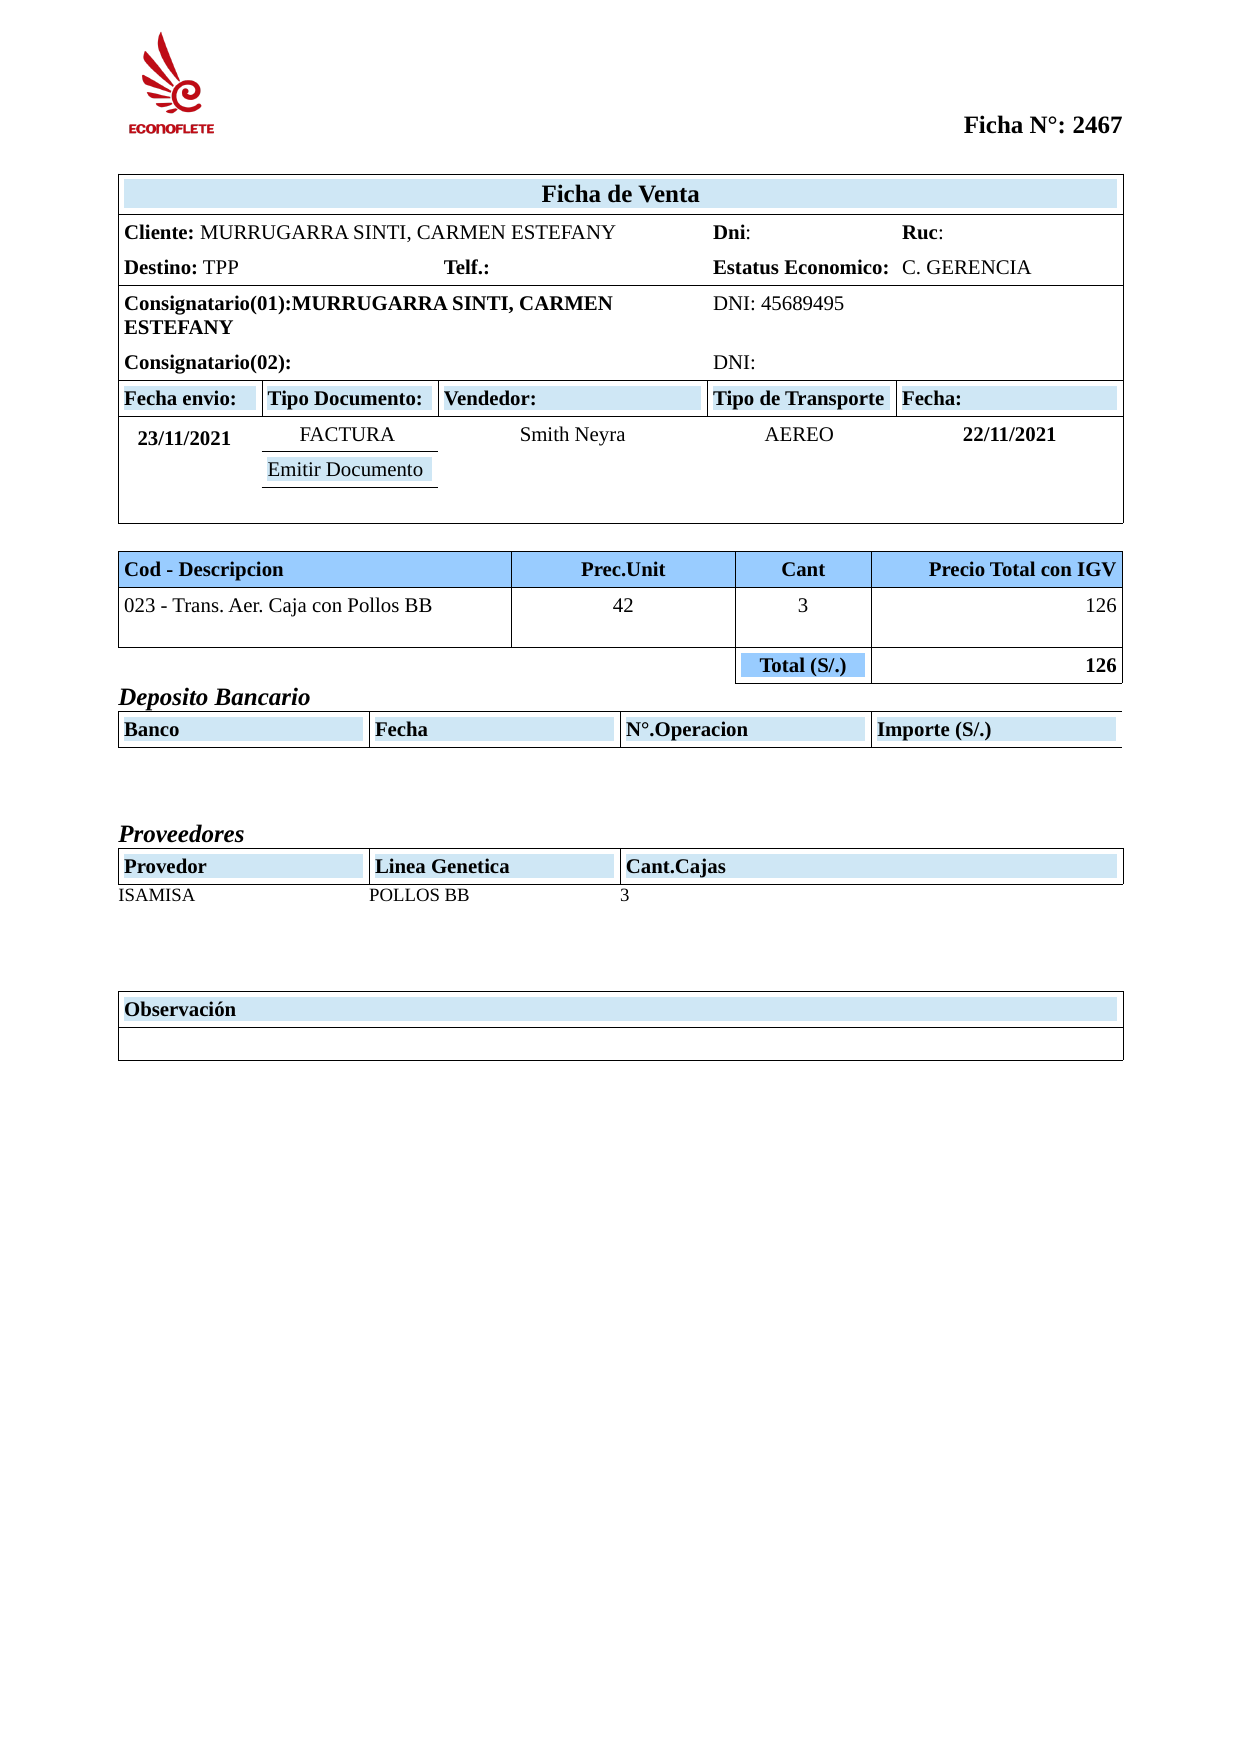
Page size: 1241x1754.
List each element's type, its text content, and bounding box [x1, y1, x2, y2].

table_cell [369, 905, 620, 927]
table_cell Tipo de Transporte [708, 381, 896, 416]
table_cell Dni: [707, 215, 896, 249]
table_cell [871, 795, 1122, 819]
table_cell Fecha: [897, 381, 1123, 416]
table_cell [620, 748, 871, 771]
table_cell [511, 648, 735, 682]
table_header Precio Total con IGV [872, 552, 1122, 587]
table_cell Tipo Documento: [263, 381, 438, 416]
table_cell ISAMISA [118, 885, 369, 905]
table_cell 126 [872, 588, 1122, 647]
table_cell [118, 905, 369, 927]
table_header Fecha [370, 712, 620, 747]
table_cell 3 [736, 588, 871, 647]
table_cell [369, 927, 620, 948]
table_cell [118, 970, 369, 991]
table_cell [620, 970, 1123, 991]
table_cell Emitir Documento [262, 452, 438, 487]
table_cell Consignatario(02): [119, 345, 707, 380]
table_cell [118, 771, 369, 795]
table_cell Vendedor: [439, 381, 707, 416]
table_cell Destino: TPP [119, 249, 438, 285]
table_cell AEREO [707, 417, 896, 523]
table_header Cod - Descripcion [119, 552, 511, 587]
table_cell [620, 795, 871, 819]
table_cell DNI: 45689495 [707, 286, 1123, 344]
table_cell [369, 970, 620, 991]
table_cell [871, 771, 1122, 795]
table_cell C. GERENCIA [896, 249, 1123, 285]
table_cell 126 [872, 648, 1122, 682]
table_cell 023 - Trans. Aer. Caja con Pollos BB [119, 588, 511, 647]
table_header Prec.Unit [512, 552, 735, 587]
table_header N°.Operacion [621, 712, 871, 747]
table_cell [620, 905, 1123, 927]
table_cell FACTURA [262, 417, 438, 451]
table_cell [262, 488, 438, 523]
table_cell 3 [620, 885, 1123, 905]
table_cell Estatus Economico: [707, 249, 896, 285]
table_cell 22/11/2021 [896, 417, 1123, 523]
text Proveedores [118, 819, 1122, 848]
table_cell [620, 948, 1123, 970]
table_cell 23/11/2021 [119, 417, 262, 523]
picture [118, 31, 225, 134]
table_cell Cliente: MURRUGARRA SINTI, CARMEN ESTEFANY [119, 215, 707, 249]
table_cell [118, 648, 511, 682]
table_cell Ruc: [896, 215, 1123, 249]
table_cell [369, 948, 620, 970]
table_cell [118, 927, 369, 948]
table_cell Smith Neyra [438, 417, 707, 523]
table_cell 42 [512, 588, 735, 647]
table_cell [871, 748, 1122, 771]
table_cell Consignatario(01):MURRUGARRA SINTI, CARMEN ESTEFANY [119, 286, 707, 344]
table_cell [118, 748, 369, 771]
table_header Ficha de Venta [119, 175, 1123, 214]
table_header Linea Genetica [370, 849, 620, 883]
table_header Provedor [119, 849, 369, 883]
table_cell [119, 1028, 1123, 1060]
table_cell Total (S/.) [736, 648, 871, 682]
text Deposito Bancario [118, 682, 1122, 711]
table_cell [369, 795, 620, 819]
table_header Observación [119, 992, 1123, 1027]
table_cell [620, 927, 1123, 948]
table_cell Fecha envio: [119, 381, 262, 416]
table_header Cant [736, 552, 871, 587]
table_cell [620, 771, 871, 795]
table_cell [118, 795, 369, 819]
table_cell POLLOS BB [369, 885, 620, 905]
table_cell [369, 771, 620, 795]
table_header Cant.Cajas [621, 849, 1123, 883]
table_cell [118, 948, 369, 970]
table_cell Telf.: [438, 249, 707, 285]
table_cell DNI: [707, 345, 1123, 380]
table_header Importe (S/.) [872, 712, 1122, 747]
table_cell [369, 748, 620, 771]
table_header Banco [119, 712, 369, 747]
